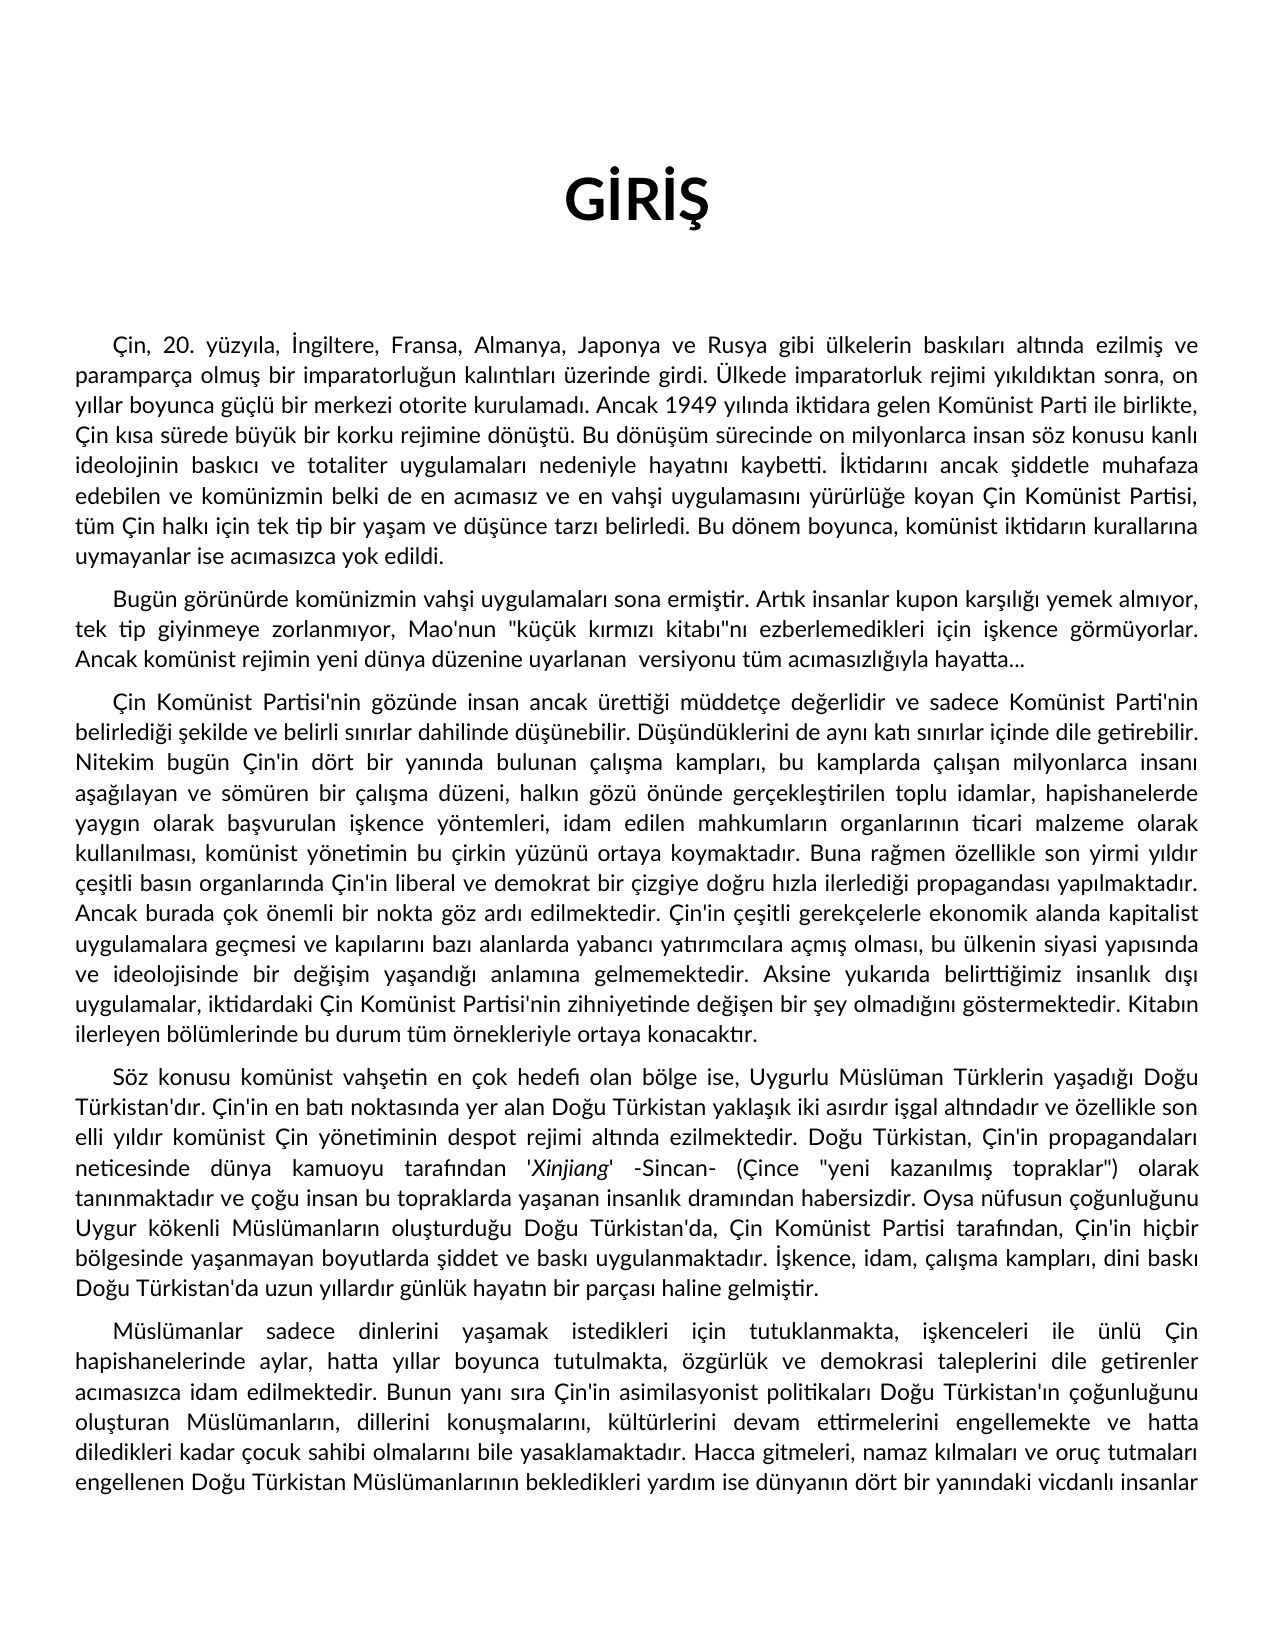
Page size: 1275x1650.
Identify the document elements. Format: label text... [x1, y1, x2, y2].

text Söz konusu komünist vahşetin en çok hedefi olan bölge ise, Uygurlu Müslüman Türklerin yaşadığı Doğu Türkistan'dır. Çin'in en batı noktasında yer alan Doğu Türkistan yaklaşık iki asırdır işgal altındadır ve özellikle son elli yıldır komünist Çin yönetiminin despot rejimi altında ezilmektedir. Doğu Türkistan, Çin'in propagandaları neticesinde dünya kamuoyu tarafından 'Xinjiang' -Sincan- (Çince "yeni kazanılmış topraklar") olarak tanınmaktadır ve çoğu insan bu topraklarda yaşanan insanlık dramından habersizdir. Oysa nüfusun çoğunluğunu Uygur kökenli Müslümanların oluşturduğu Doğu Türkistan'da, Çin Komünist Partisi tarafından, Çin'in hiçbir bölgesinde yaşanmayan boyutlarda şiddet ve baskı uygulanmaktadır. İşkence, idam, çalışma kampları, dini baskı Doğu Türkistan'da uzun yıllardır günlük hayatın bir parçası haline gelmiştir. [75, 1063, 1200, 1302]
text Çin Komünist Partisi'nin gözünde insan ancak ürettiği müddetçe değerlidir ve sadece Komünist Parti'nin belirlediği şekilde ve belirli sınırlar dahilinde düşünebilir. Düşündüklerini de aynı katı sınırlar içinde dile getirebilir. Nitekim bugün Çin'in dört bir yanında bulunan çalışma kampları, bu kamplarda çalışan milyonlarca insanı aşağılayan ve sömüren bir çalışma düzeni, halkın gözü önünde gerçekleştirilen toplu idamlar, hapishanelerde yaygın olarak başvurulan işkence yöntemleri, idam edilen mahkumların organlarının ticari malzeme olarak kullanılması, komünist yönetimin bu çirkin yüzünü ortaya koymaktadır. Buna rağmen özellikle son yirmi yıldır çeşitli basın organlarında Çin'in liberal ve demokrat bir çizgiye doğru hızla ilerlediği propagandası yapılmaktadır. Ancak burada çok önemli bir nokta göz ardı edilmektedir. Çin'in çeşitli gerekçelerle ekonomik alanda kapitalist uygulamalara geçmesi ve kapılarını bazı alanlarda yabancı yatırımcılara açmış olması, bu ülkenin siyasi yapısında ve ideolojisinde bir değişim yaşandığı anlamına gelmemektedir. Aksine yukarıda belirttiğimiz insanlık dışı uygulamalar, iktidardaki Çin Komünist Partisi'nin zihniyetinde değişen bir şey olmadığını göstermektedir. Kitabın ilerleyen bölümlerinde bu durum tüm örnekleriyle ortaya konacaktır. [75, 688, 1200, 1047]
text Çin, 20. yüzyıla, İngiltere, Fransa, Almanya, Japonya ve Rusya gibi ülkelerin baskıları altında ezilmiş ve paramparça olmuş bir imparatorluğun kalıntıları üzerinde girdi. Ülkede imparatorluk rejimi yıkıldıktan sonra, on yıllar boyunca güçlü bir merkezi otorite kurulamadı. Ancak 1949 yılında iktidara gelen Komünist Parti ile birlikte, Çin kısa sürede büyük bir korku rejimine dönüştü. Bu dönüşüm sürecinde on milyonlarca insan söz konusu kanlı ideolojinin baskıcı ve totaliter uygulamaları nedeniyle hayatını kaybetti. İktidarını ancak şiddetle muhafaza edebilen ve komünizmin belki de en acımasız ve en vahşi uygulamasını yürürlüğe koyan Çin Komünist Partisi, tüm Çin halkı için tek tip bir yaşam ve düşünce tarzı belirledi. Bu dönem boyunca, komünist iktidarın kurallarına uymayanlar ise acımasızca yok edildi. [75, 330, 1200, 569]
text Müslümanlar sadece dinlerini yaşamak istedikleri için tutuklanmakta, işkenceleri ile ünlü Çin hapishanelerinde aylar, hatta yıllar boyunca tutulmakta, özgürlük ve demokrasi taleplerini dile getirenler acımasızca idam edilmektedir. Bunun yanı sıra Çin'in asimilasyonist politikaları Doğu Türkistan'ın çoğunluğunu oluşturan Müslümanların, dillerini konuşmalarını, kültürlerini devam ettirmelerini engellemekte ve hatta diledikleri kadar çocuk sahibi olmalarını bile yasaklamaktadır. Hacca gitmeleri, namaz kılmaları ve oruç tutmaları engellenen Doğu Türkistan Müslümanlarının bekledikleri yardım ise dünyanın dört bir yanındaki vicdanlı insanlar [75, 1317, 1200, 1495]
text Bugün görünürde komünizmin vahşi uygulamaları sona ermiştir. Artık insanlar kupon karşılığı yemek almıyor, tek tip giyinmeye zorlanmıyor, Mao'nun "küçük kırmızı kitabı"nı ezberlemedikleri için işkence görmüyorlar. Ancak komünist rejimin yeni dünya düzenine uyarlanan versiyonu tüm acımasızlığıyla hayatta... [75, 584, 1200, 672]
subtitle GİRİŞ [75, 162, 1200, 232]
